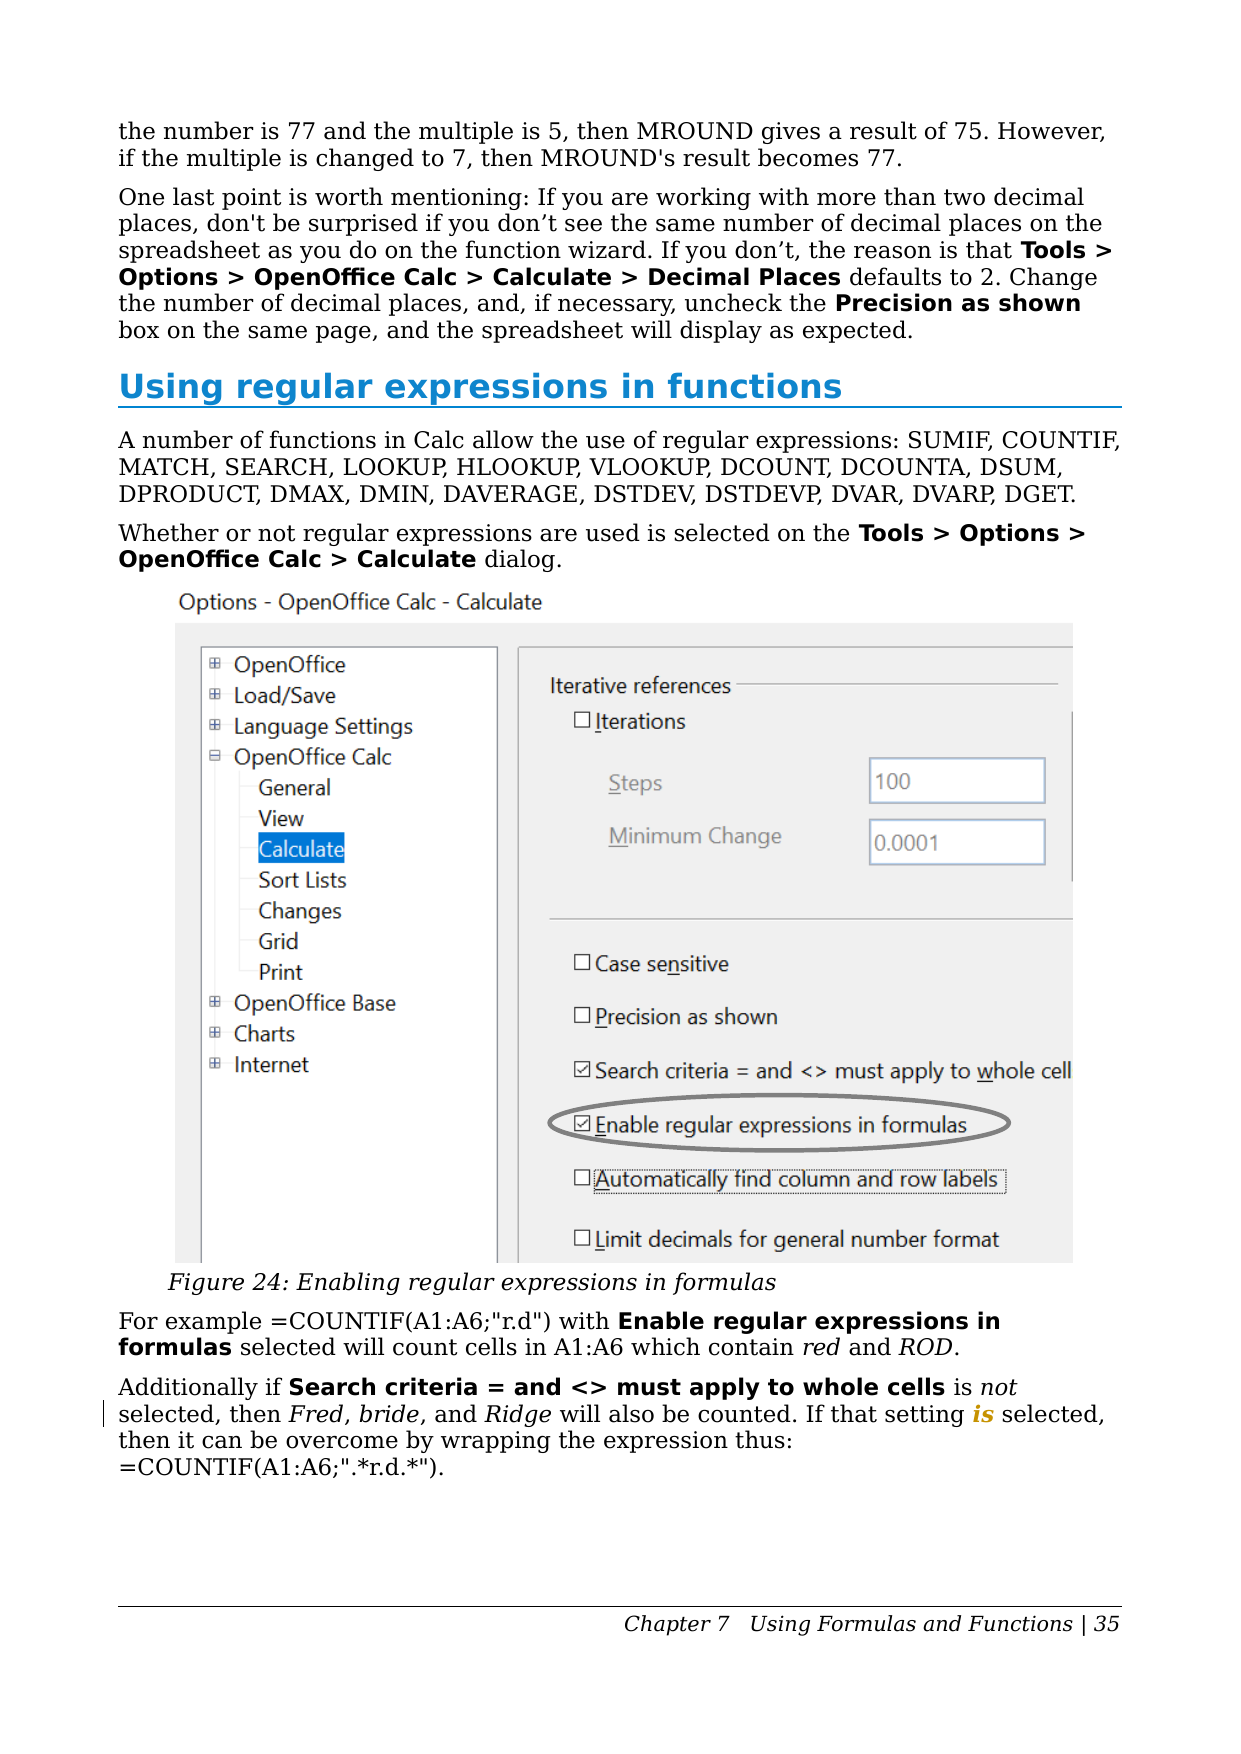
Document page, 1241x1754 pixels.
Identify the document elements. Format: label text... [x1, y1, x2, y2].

subtitle Using regular expressions in functions [118, 368, 1122, 406]
text For example =COUNTIF(A1:A6;"r.d") with Enable regular expressions in formulas selected will count cells in A1:A6 which contain red and ROD. [118, 1308, 1122, 1361]
text Additionally if Search criteria = and <> must apply to whole cells is not selected, then Fred, bride, and Ridge will also be counted. If that setting is selected, then it can be overcome by wrapping the expression thus: =COUNTIF(A1:A6;".*r.d.*"). [118, 1374, 1122, 1481]
text One last point is worth mentioning: If you are working with more than two decimal places, don't be surprised if you don’t see the same number of decimal places on the spreadsheet as you do on the function wizard. If you don’t, the reason is that Tools > Options > OpenOffice Calc > Calculate > Decimal Places defaults to 2. Change the number of decimal places, and, if necessary, uncheck the Precision as shown box on the same page, and the spreadsheet will display as expected. [118, 184, 1122, 344]
text Whether or not regular expressions are used is selected on the Tools > Options > OpenOffice Calc > Calculate dialog. [118, 520, 1122, 573]
picture [175, 585, 1073, 1263]
text A number of functions in Calc allow the use of regular expressions: SUMIF, COUNTIF, MATCH, SEARCH, LOOKUP, HLOOKUP, VLOOKUP, DCOUNT, DCOUNTA, DSUM, DPRODUCT, DMAX, DMIN, DAVERAGE, DSTDEV, DSTDEVP, DVAR, DVARP, DGET. [118, 427, 1122, 507]
text Figure 24: Enabling regular expressions in formulas [168, 1269, 1072, 1295]
text the number is 77 and the multiple is 5, then MROUND gives a result of 75. However, if the multiple is changed to 7, then MROUND's result becomes 77. [118, 118, 1122, 171]
